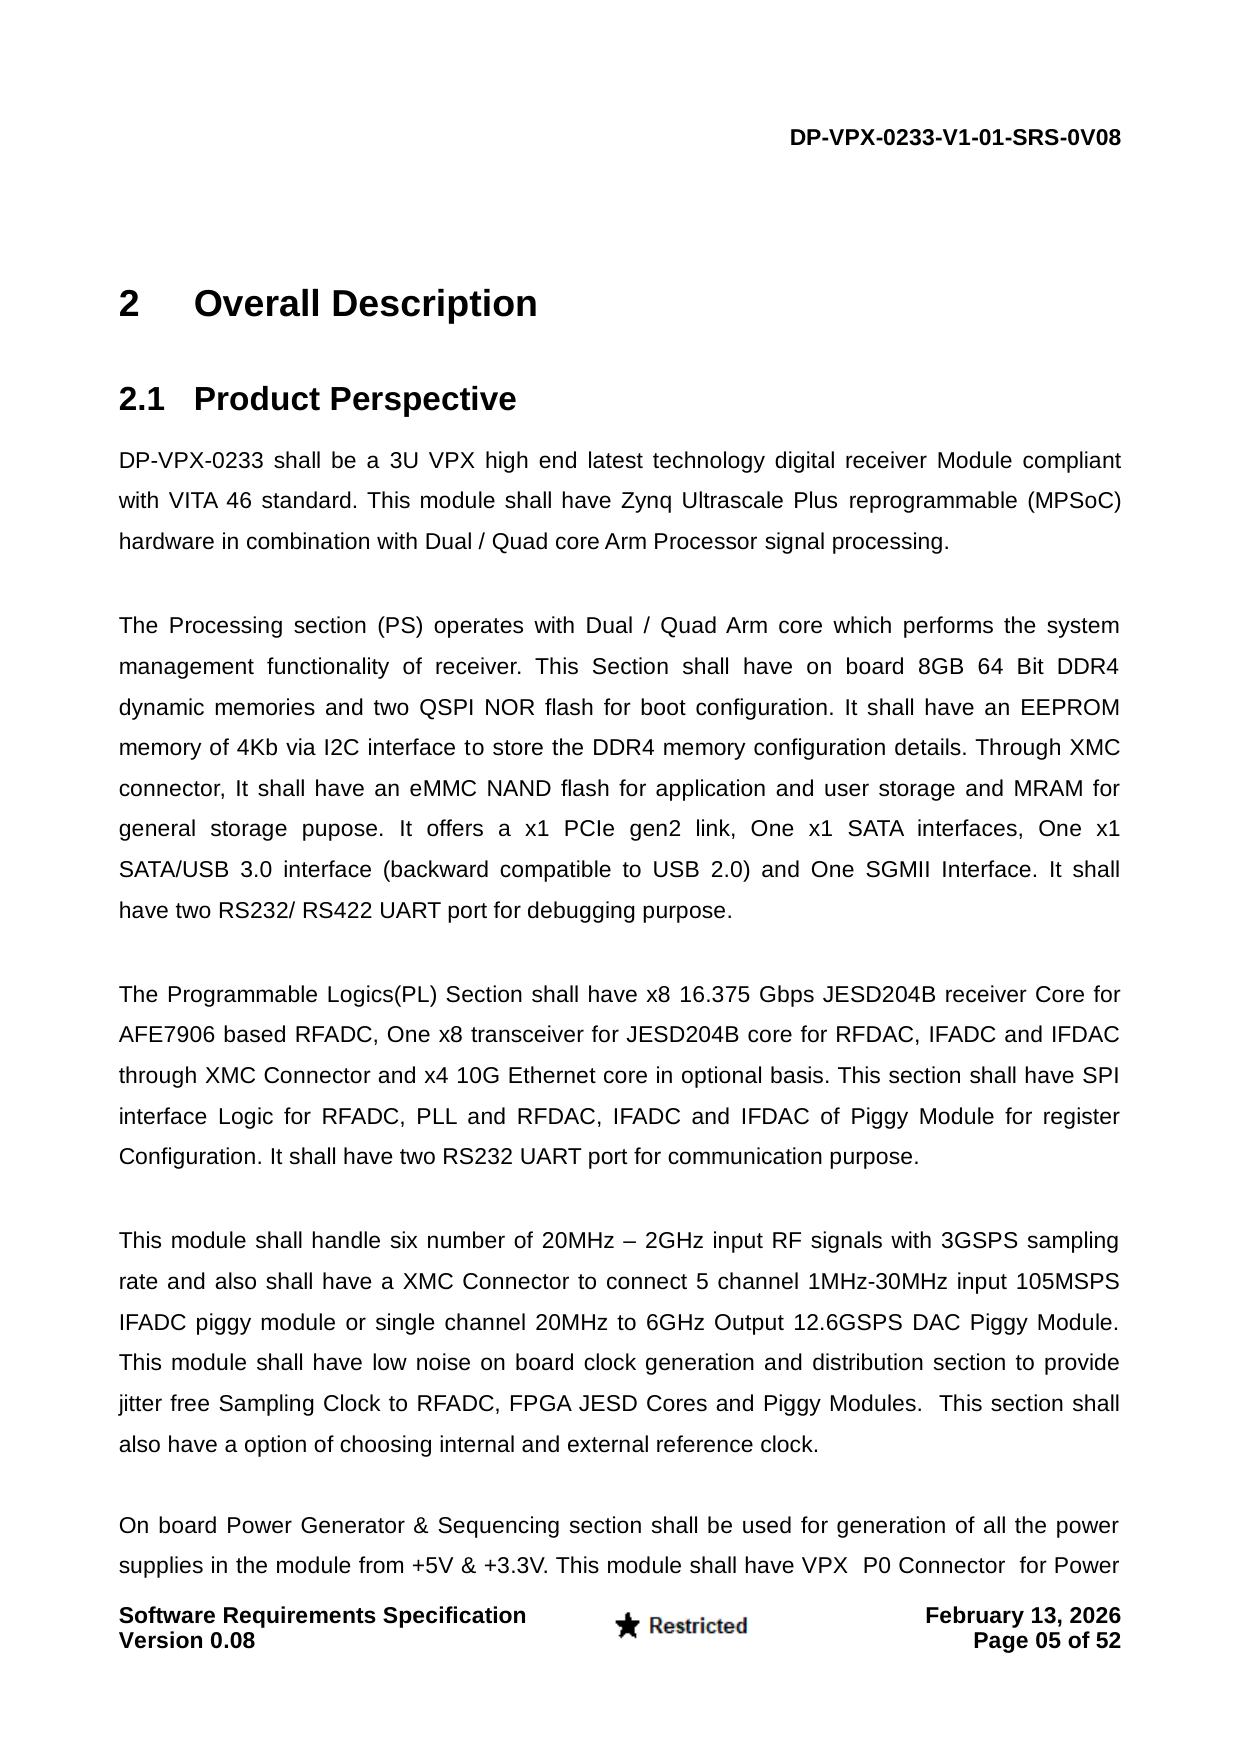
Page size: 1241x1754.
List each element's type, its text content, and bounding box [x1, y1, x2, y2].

text DP-VPX-0233 shall be a 3U VPX high end latest technology digital receiver Module compliant with VITA 46 standard. This module shall have Zynq Ultrascale Plus reprogrammable (MPSoC) hardware in combination with Dual / Quad core Arm Processor signal processing. [118, 446, 1122, 554]
text The Programmable Logics(PL) Section shall have x8 16.375 Gbps JESD204B receiver Core for AFE7906 based RFADC, One x8 transceiver for JESD204B core for RFDAC, IFADC and IFDAC through XMC Connector and x4 10G Ethernet core in optional basis. This section shall have SPI interface Logic for RFADC, PLL and RFDAC, IFADC and IFDAC of Piggy Module for register Configuration. It shall have two RS232 UART port for communication purpose. [118, 980, 1122, 1170]
text On board Power Generator & Sequencing section shall be used for generation of all the power supplies in the module from +5V & +3.3V. This module shall have VPX P0 Connector for Power [118, 1511, 1122, 1579]
picture [605, 1603, 761, 1648]
text This module shall handle six number of 20MHz – 2GHz input RF signals with 3GSPS sampling rate and also shall have a XMC Connector to connect 5 channel 1MHz-30MHz input 105MSPS IFADC piggy module or single channel 20MHz to 6GHz Output 12.6GSPS DAC Piggy Module. This module shall have low noise on board clock generation and distribution section to provide jitter free Sampling Clock to RFADC, FPGA JESD Cores and Piggy Modules. This section shall also have a option of choosing internal and external reference clock. [118, 1227, 1122, 1457]
subtitle Product Perspective [118, 378, 1122, 417]
subtitle Overall Description [118, 281, 1122, 324]
text The Processing section (PS) operates with Dual / Quad Arm core which performs the system management functionality of receiver. This Section shall have on board 8GB 64 Bit DDR4 dynamic memories and two QSPI NOR flash for boot configuration. It shall have an EEPROM memory of 4Kb via I2C interface to store the DDR4 memory configuration details. Through XMC connector, It shall have an eMMC NAND flash for application and user storage and MRAM for general storage pupose. It offers a x1 PCIe gen2 link, One x1 SATA interfaces, One x1 SATA/USB 3.0 interface (backward compatible to USB 2.0) and One SGMII Interface. It shall have two RS232/ RS422 UART port for debugging purpose. [118, 612, 1122, 923]
